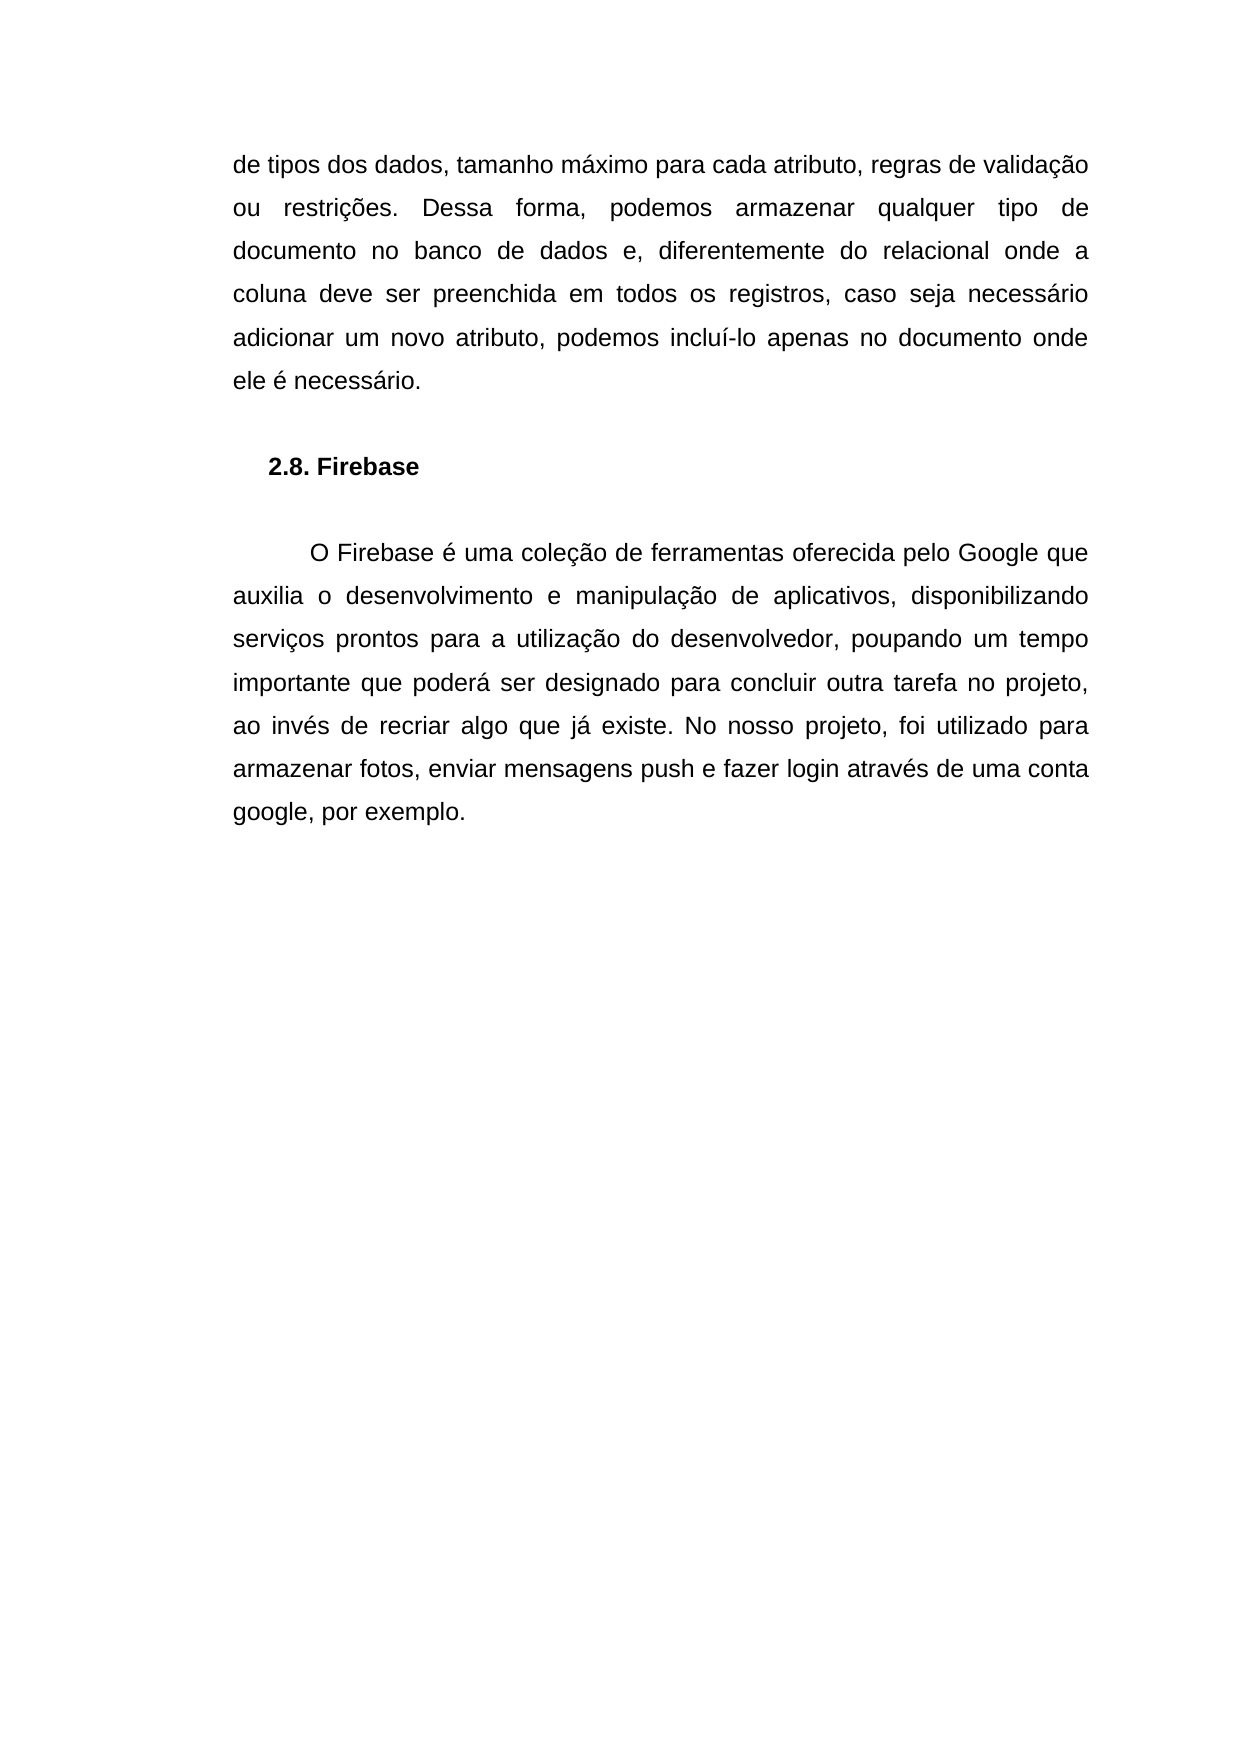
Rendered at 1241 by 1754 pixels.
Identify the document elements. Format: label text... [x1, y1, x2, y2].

subtitle 2.8. Firebase [268, 452, 1090, 481]
text de tipos dos dados, tamanho máximo para cada atributo, regras de validação ou restrições. Dessa forma, podemos armazenar qualquer tipo de documento no banco de dados e, diferentemente do relacional onde a coluna deve ser preenchida em todos os registros, caso seja necessário adicionar um novo atributo, podemos incluí-lo apenas no documento onde ele é necessário. [233, 150, 1090, 394]
text O Firebase é uma coleção de ferramentas oferecida pelo Google que auxilia o desenvolvimento e manipulação de aplicativos, disponibilizando serviços prontos para a utilização do desenvolvedor, poupando um tempo importante que poderá ser designado para concluir outra tarefa no projeto, ao invés de recriar algo que já existe. No nosso projeto, foi utilizado para armazenar fotos, enviar mensagens push e fazer login através de uma conta google, por exemplo. [233, 538, 1090, 826]
